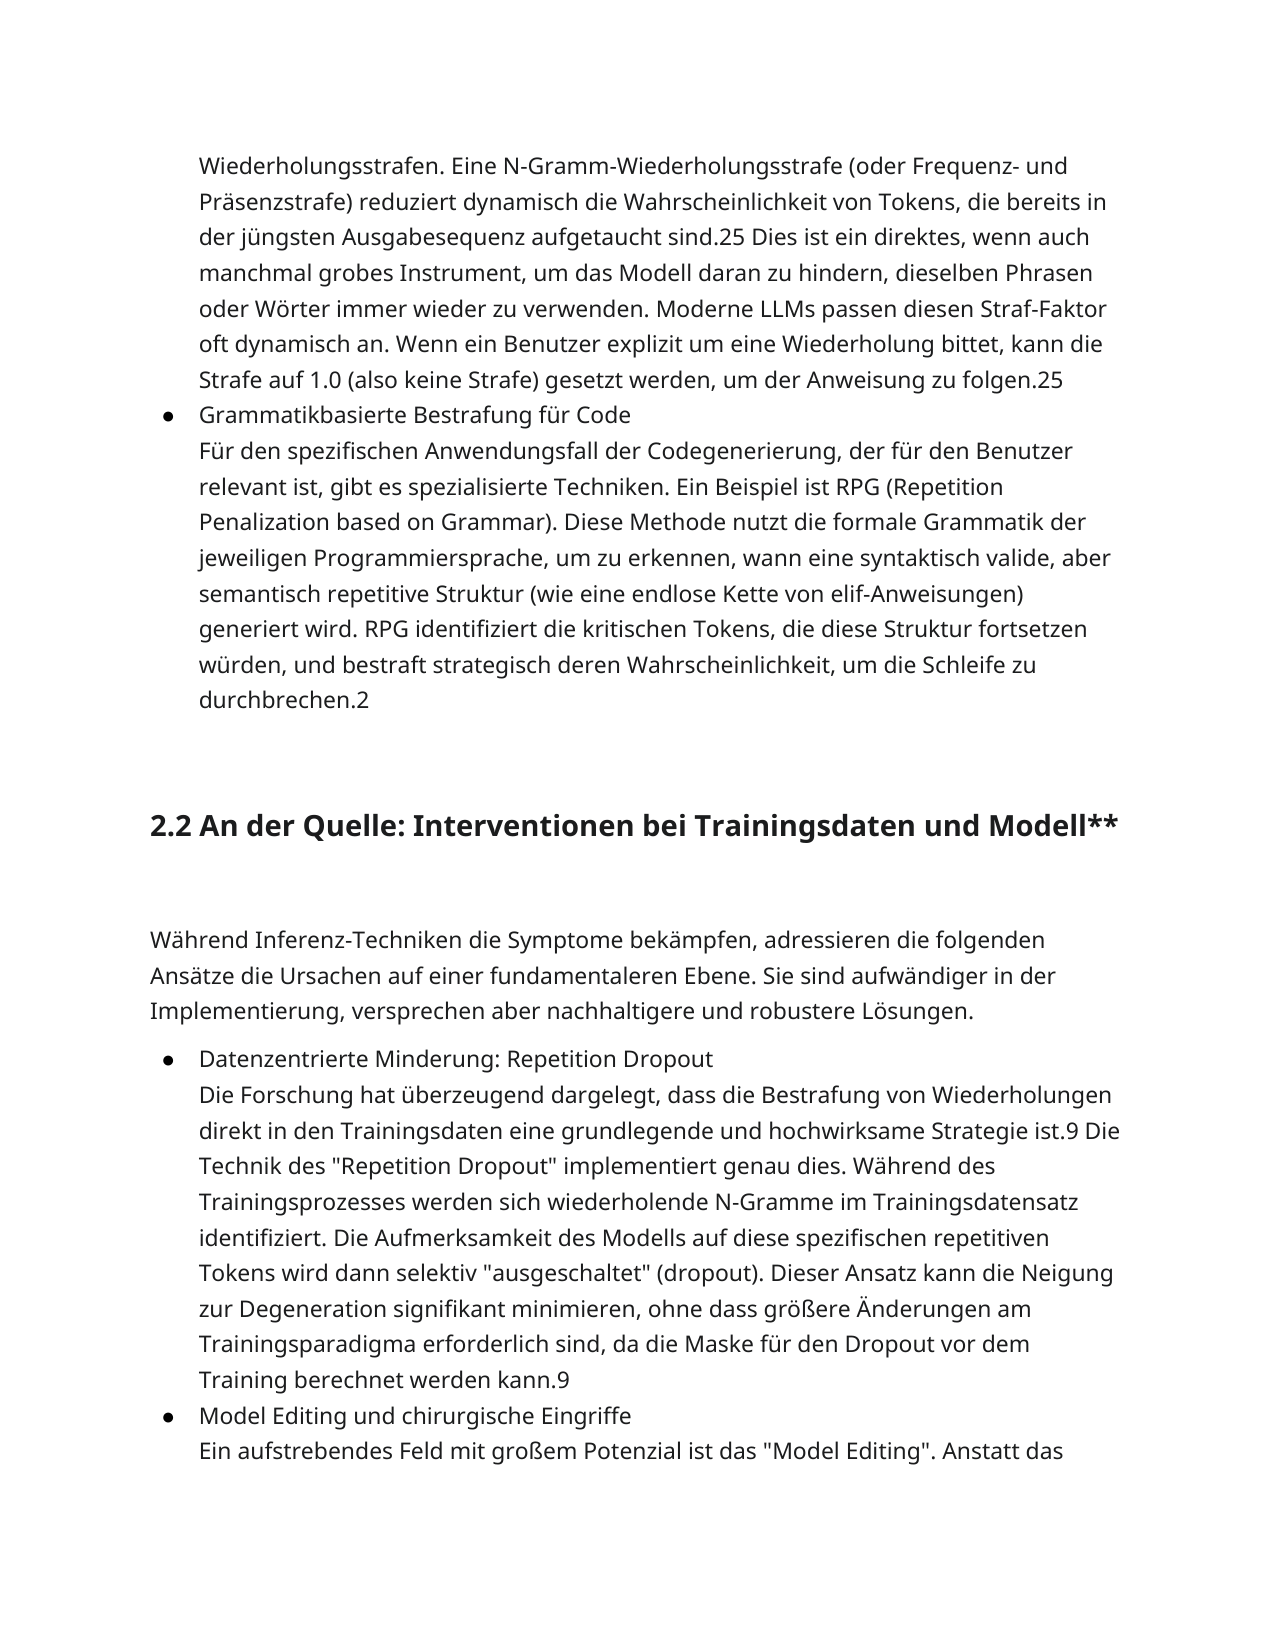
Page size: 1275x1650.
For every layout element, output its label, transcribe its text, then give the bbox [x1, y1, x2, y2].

text Während Inferenz-Techniken die Symptome bekämpfen, adressieren die folgenden Ansätze die Ursachen auf einer fundamentaleren Ebene. Sie sind aufwändiger in der Implementierung, versprechen aber nachhaltigere und robustere Lösungen. [150, 924, 1125, 1026]
list Datenzentrierte Minderung: Repetition Dropout Die Forschung hat überzeugend dargelegt, dass die Bestrafung von Wiederholungen direkt in den Trainingsdaten eine grundlegende und hochwirksame Strategie ist.9 Die Technik des "Repetition Dropout" implementiert genau dies. Während des Trainingsprozesses werden sich wiederholende N-Gramme im Trainingsdatensatz identifiziert. Die Aufmerksamkeit des Modells auf diese spezifischen repetitiven Tokens wird dann selektiv "ausgeschaltet" (dropout). Dieser Ansatz kann die Neigung zur Degeneration signifikant minimieren, ohne dass größere Änderungen am Trainingsparadigma erforderlich sind, da die Maske für den Dropout vor dem Training berechnet werden kann.9 [161, 1043, 1125, 1395]
subtitle 2.2 An der Quelle: Interventionen bei Trainingsdaten und Modell** [150, 806, 1125, 845]
list Model Editing und chirurgische Eingriffe Ein aufstrebendes Feld mit großem Potenzial ist das "Model Editing". Anstatt das [161, 1399, 1125, 1466]
list Wiederholungsstrafen. Eine N-Gramm-Wiederholungsstrafe (oder Frequenz- und Präsenzstrafe) reduziert dynamisch die Wahrscheinlichkeit von Tokens, die bereits in der jüngsten Ausgabesequenz aufgetaucht sind.25 Dies ist ein direktes, wenn auch manchmal grobes Instrument, um das Modell daran zu hindern, dieselben Phrasen oder Wörter immer wieder zu verwenden. Moderne LLMs passen diesen Straf-Faktor oft dynamisch an. Wenn ein Benutzer explizit um eine Wiederholung bittet, kann die Strafe auf 1.0 (also keine Strafe) gesetzt werden, um der Anweisung zu folgen.25 [161, 150, 1125, 395]
list Grammatikbasierte Bestrafung für Code Für den spezifischen Anwendungsfall der Codegenerierung, der für den Benutzer relevant ist, gibt es spezialisierte Techniken. Ein Beispiel ist RPG (Repetition Penalization based on Grammar). Diese Methode nutzt die formale Grammatik der jeweiligen Programmiersprache, um zu erkennen, wann eine syntaktisch valide, aber semantisch repetitive Struktur (wie eine endlose Kette von elif-Anweisungen) generiert wird. RPG identifiziert die kritischen Tokens, die diese Struktur fortsetzen würden, und bestraft strategisch deren Wahrscheinlichkeit, um die Schleife zu durchbrechen.2 [161, 399, 1125, 716]
